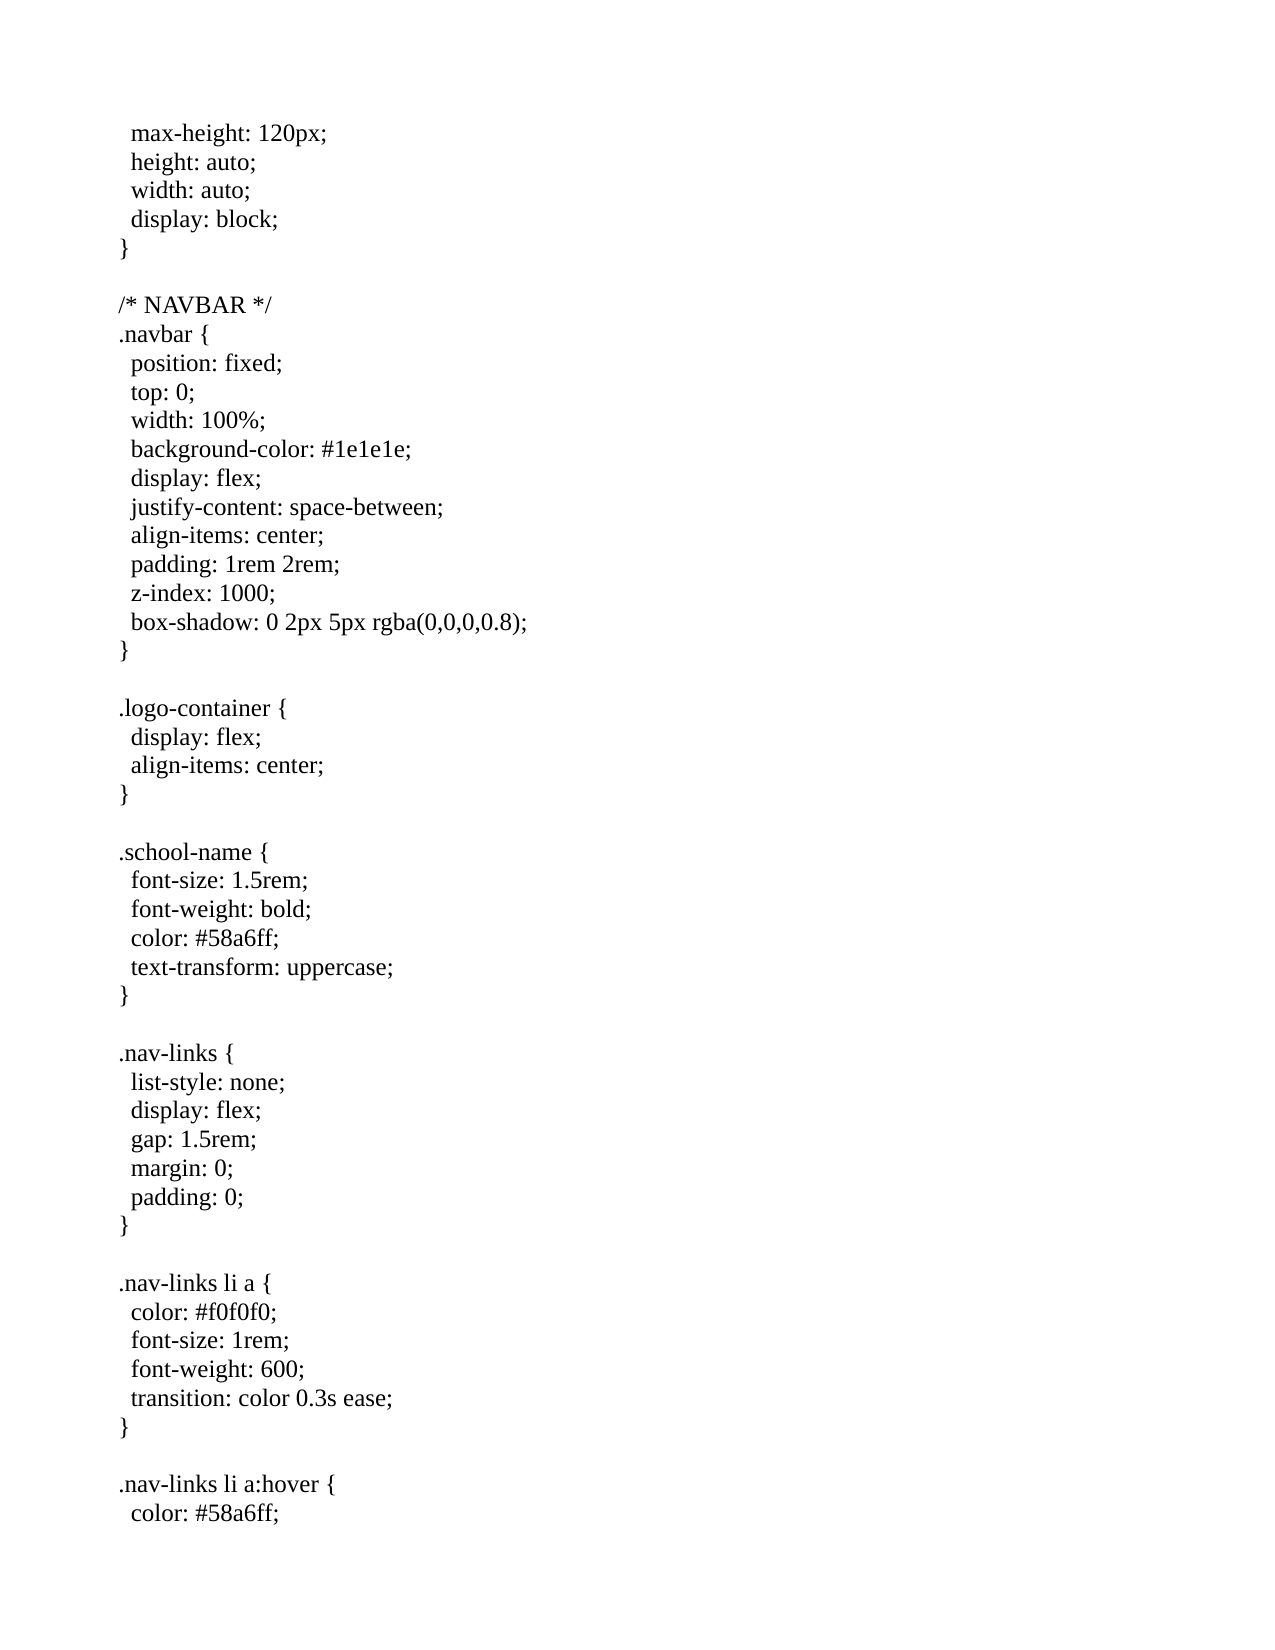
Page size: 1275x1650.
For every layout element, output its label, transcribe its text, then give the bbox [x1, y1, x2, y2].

text box-shadow: 0 2px 5px rgba(0,0,0,0.8); [118, 607, 1157, 636]
text position: fixed; [118, 348, 1157, 377]
text } [118, 1211, 1157, 1239]
text font-weight: 600; [118, 1354, 1157, 1383]
text .nav-links li a:hover { [118, 1469, 1157, 1498]
text list-style: none; [118, 1067, 1157, 1096]
text width: auto; [118, 176, 1157, 204]
text /* NAVBAR */ [118, 291, 1157, 319]
text transition: color 0.3s ease; [118, 1383, 1157, 1412]
text color: #f0f0f0; [118, 1297, 1157, 1326]
text .logo-container { [118, 693, 1157, 722]
text gap: 1.5rem; [118, 1124, 1157, 1153]
text text-transform: uppercase; [118, 952, 1157, 981]
text display: block; [118, 204, 1157, 233]
text display: flex; [118, 463, 1157, 492]
text justify-content: space-between; [118, 492, 1157, 521]
text font-size: 1rem; [118, 1326, 1157, 1354]
text background-color: #1e1e1e; [118, 434, 1157, 463]
text top: 0; [118, 377, 1157, 406]
text margin: 0; [118, 1153, 1157, 1182]
text padding: 0; [118, 1182, 1157, 1211]
text align-items: center; [118, 751, 1157, 779]
text height: auto; [118, 147, 1157, 176]
text color: #58a6ff; [118, 1498, 1157, 1527]
text .navbar { [118, 319, 1157, 348]
text padding: 1rem 2rem; [118, 549, 1157, 578]
text } [118, 981, 1157, 1009]
text width: 100%; [118, 406, 1157, 434]
text .nav-links li a { [118, 1268, 1157, 1297]
text } [118, 779, 1157, 808]
text .school-name { [118, 837, 1157, 866]
text z-index: 1000; [118, 578, 1157, 607]
text } [118, 636, 1157, 664]
text align-items: center; [118, 521, 1157, 549]
text } [118, 1412, 1157, 1441]
text font-size: 1.5rem; [118, 866, 1157, 894]
text font-weight: bold; [118, 894, 1157, 923]
text display: flex; [118, 1096, 1157, 1124]
text .nav-links { [118, 1038, 1157, 1067]
text display: flex; [118, 722, 1157, 751]
text color: #58a6ff; [118, 923, 1157, 952]
text max-height: 120px; [118, 118, 1157, 147]
text } [118, 233, 1157, 262]
